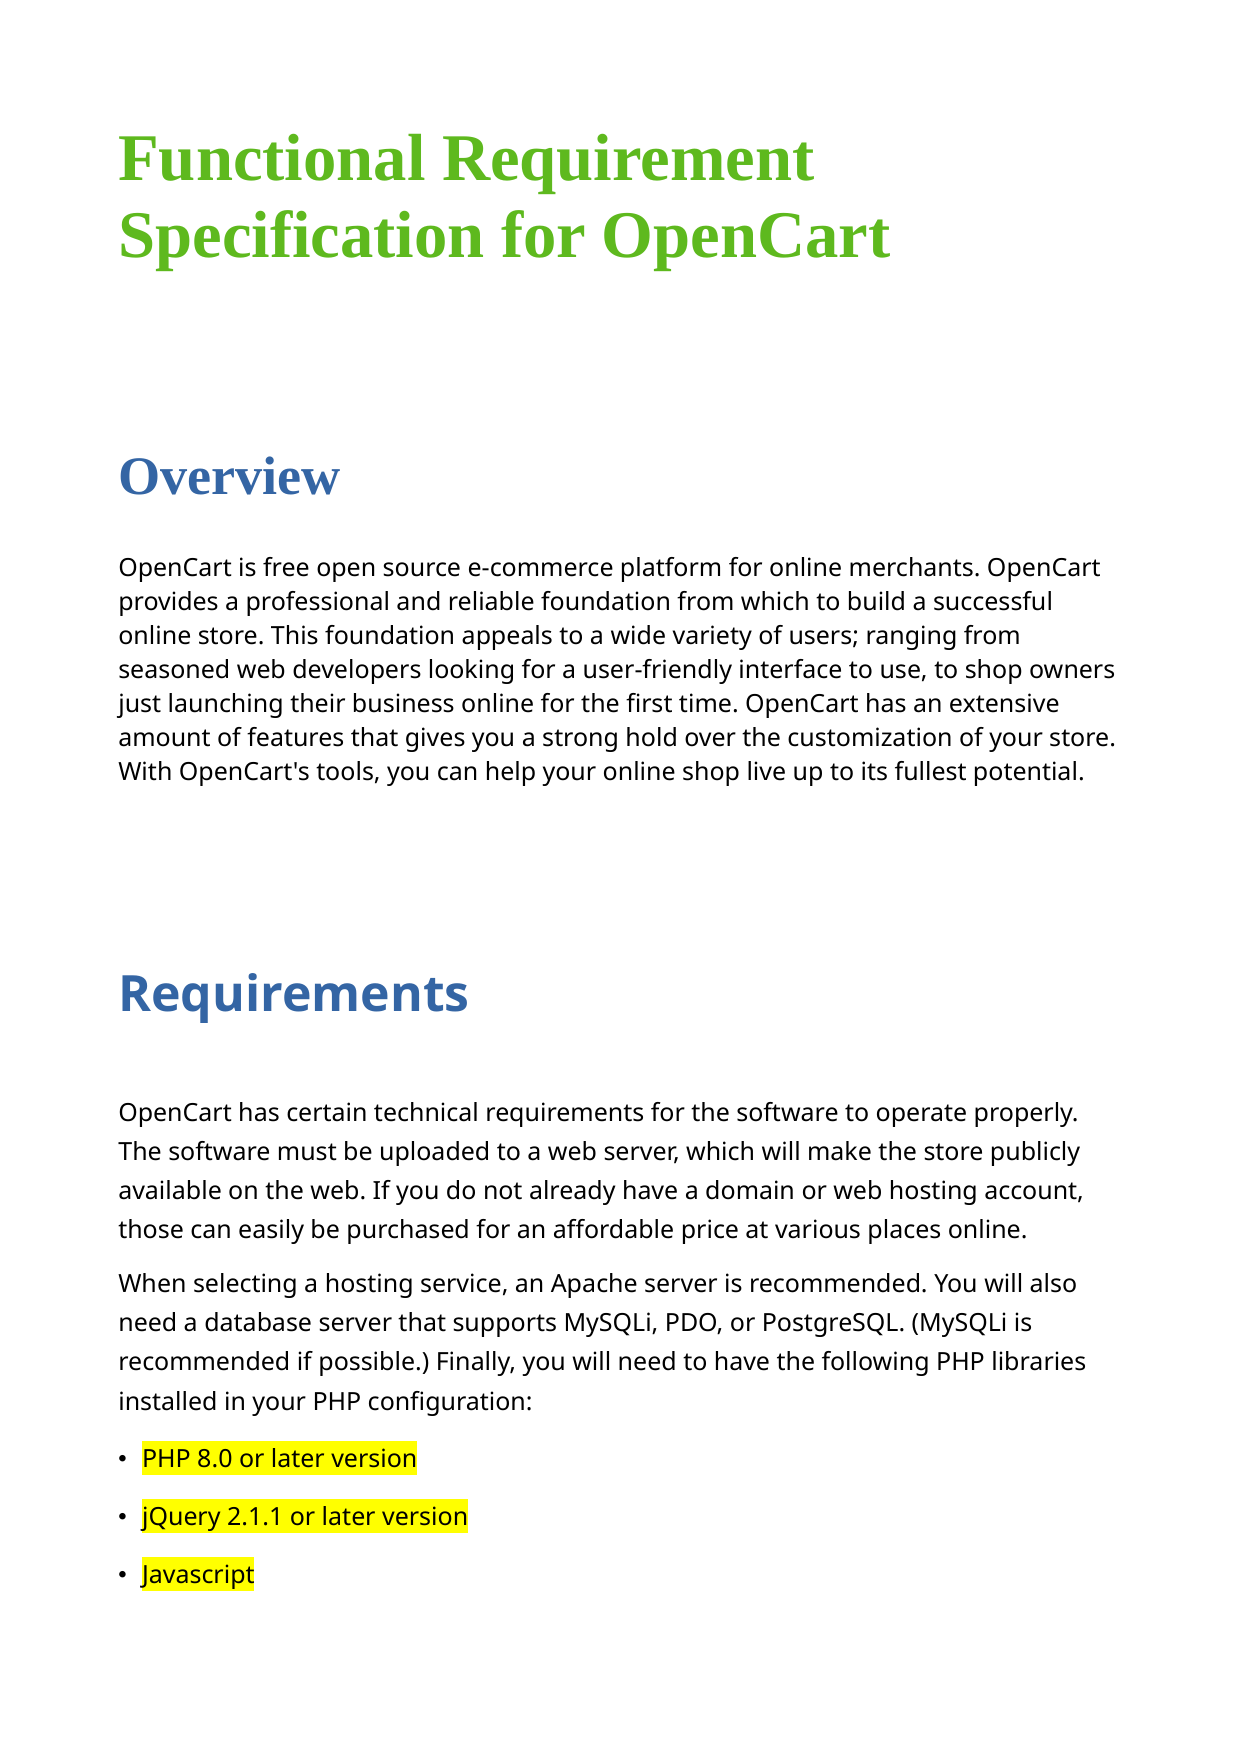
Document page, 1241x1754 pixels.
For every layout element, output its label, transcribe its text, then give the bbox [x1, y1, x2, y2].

text Overview [118, 444, 1122, 506]
text Requirements [118, 958, 1122, 1026]
text OpenCart has certain technical requirements for the software to operate properly. The software must be uploaded to a web server, which will make the store publicly available on the web. If you do not already have a domain or web hosting account, those can easily be purchased for an affordable price at various places online. [118, 1094, 1122, 1246]
text Functional Requirement Specification for OpenCart [118, 118, 1122, 271]
list Javascript [118, 1557, 1122, 1591]
list jQuery 2.1.1 or later version [118, 1499, 1122, 1533]
text When selecting a hosting service, an Apache server is recommended. You will also need a database server that supports MySQLi, PDO, or PostgreSQL. (MySQLi is recommended if possible.) Finally, you will need to have the following PHP libraries installed in your PHP configuration: [118, 1266, 1122, 1417]
text OpenCart is free open source e-commerce platform for online merchants. OpenCart provides a professional and reliable foundation from which to build a successful online store. This foundation appeals to a wide variety of users; ranging from seasoned web developers looking for a user-friendly interface to use, to shop owners just launching their business online for the first time. OpenCart has an extensive amount of features that gives you a strong hold over the customization of your store. With OpenCart's tools, you can help your online shop live up to its fullest potential. [118, 549, 1122, 788]
list PHP 8.0 or later version [118, 1441, 1122, 1475]
